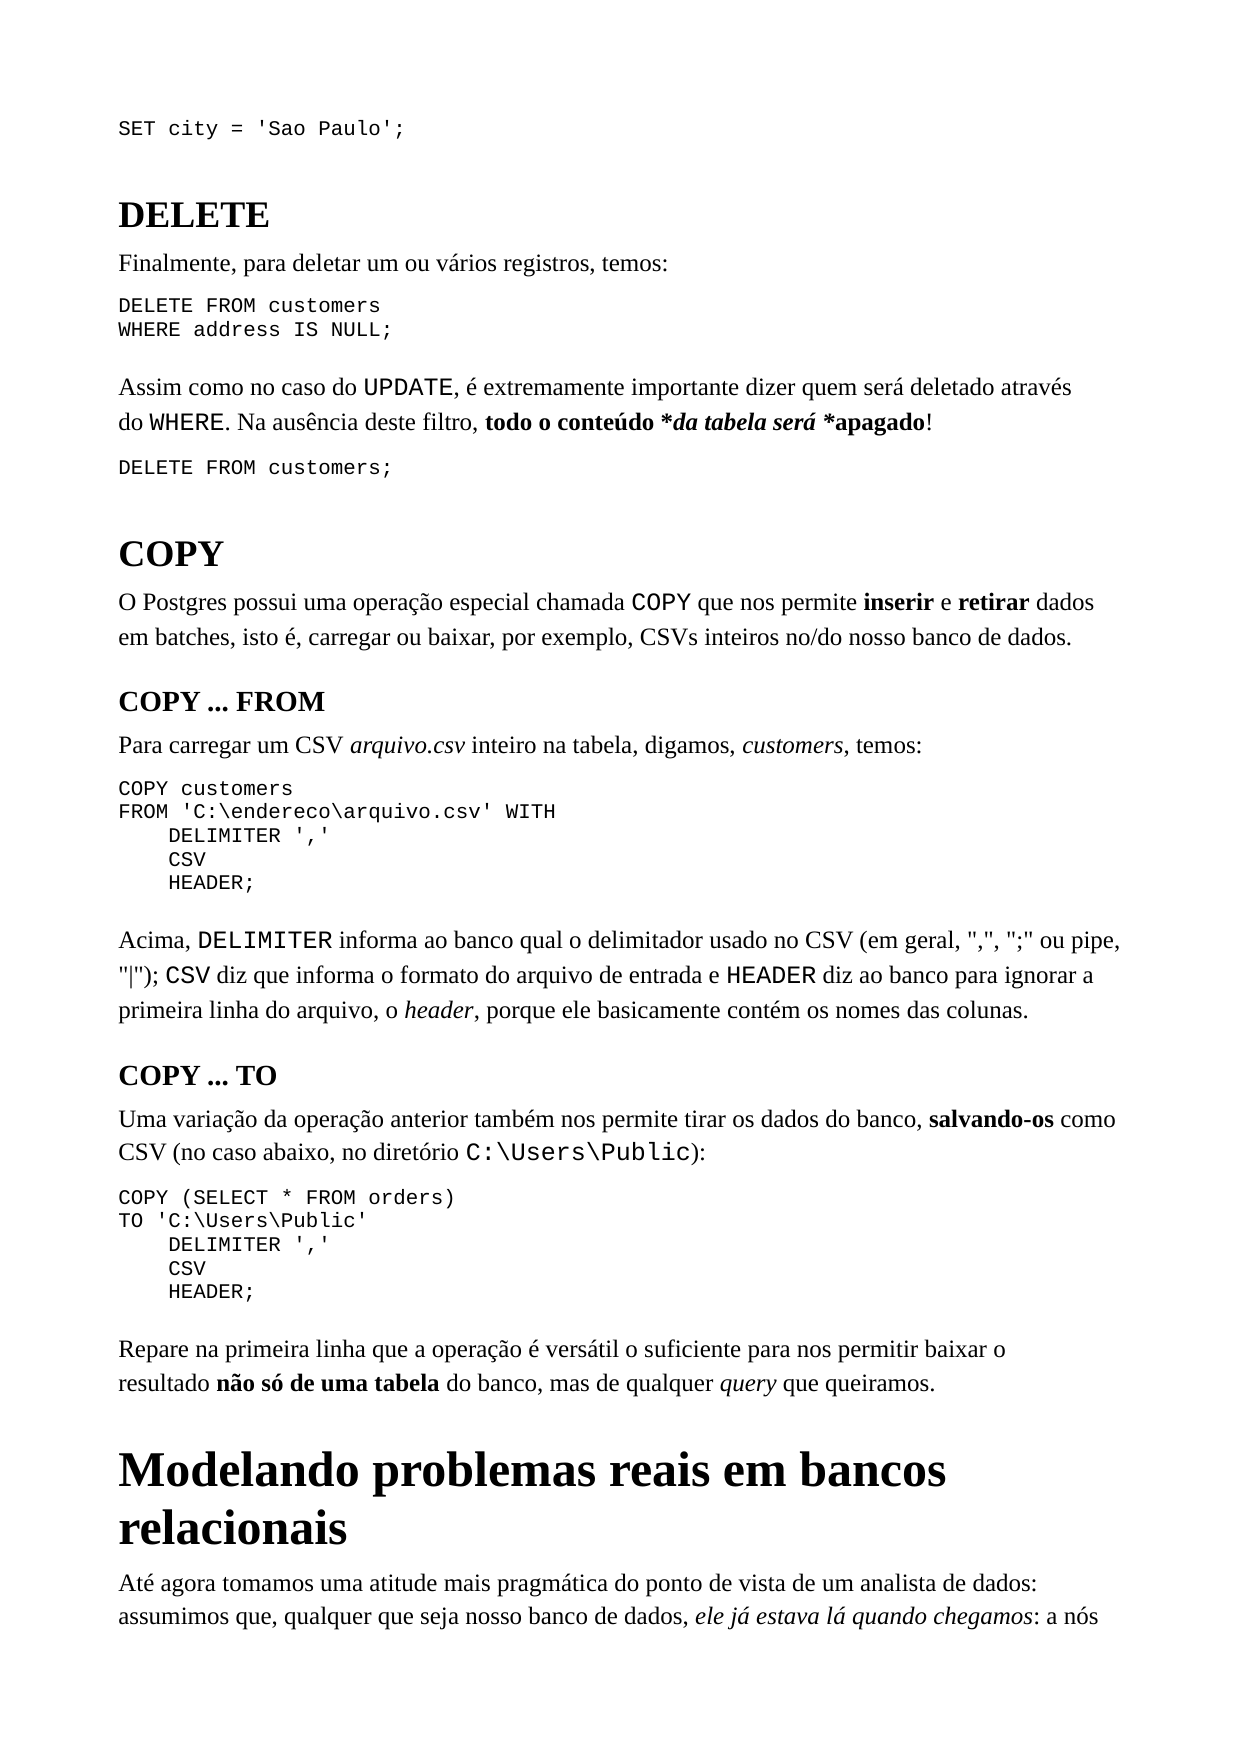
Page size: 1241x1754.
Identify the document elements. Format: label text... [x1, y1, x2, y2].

text CSV [118, 849, 1122, 872]
text Acima, DELIMITER informa ao banco qual o delimitador usado no CSV (em geral, ",", ";" ou pipe, "|"); CSV diz que informa o formato do arquivo de entrada e HEADER diz ao banco para ignorar a primeira linha do arquivo, o header, porque ele basicamente contém os nomes das colunas. [118, 925, 1122, 1024]
text Uma variação da operação anterior também nos permite tirar os dados do banco, salvando-os como CSV (no caso abaixo, no diretório C:\Users\Public): [118, 1104, 1122, 1168]
text WHERE address IS NULL; [118, 319, 1122, 343]
text COPY (SELECT * FROM orders) [118, 1187, 1122, 1211]
text O Postgres possui uma operação especial chamada COPY que nos permite inserir e retirar dados em batches, isto é, carregar ou baixar, por exemplo, CSVs inteiros no/do nosso banco de dados. [118, 587, 1122, 651]
text DELIMITER ',' [118, 825, 1122, 849]
text HEADER; [118, 872, 1122, 896]
text CSV [118, 1258, 1122, 1281]
text FROM 'C:\endereco\arquivo.csv' WITH [118, 801, 1122, 825]
text COPY customers [118, 778, 1122, 801]
text Finalmente, para deletar um ou vários registros, temos: [118, 248, 1122, 276]
text Até agora tomamos uma atitude mais pragmática do ponto de vista de um analista de dados: assumimos que, qualquer que seja nosso banco de dados, ele já estava lá quando chegamos: a nós [118, 1568, 1122, 1629]
text SET city = 'Sao Paulo'; [118, 118, 1122, 142]
subtitle COPY [118, 531, 1122, 574]
text TO 'C:\Users\Public' [118, 1211, 1122, 1234]
text DELETE FROM customers [118, 295, 1122, 319]
text Para carregar um CSV arquivo.csv inteiro na tabela, digamos, customers, temos: [118, 730, 1122, 759]
text Assim como no caso do UPDATE, é extremamente importante dizer quem será deletado através do WHERE. Na ausência deste filtro, todo o conteúdo *da tabela será *apagado! [118, 372, 1122, 438]
subtitle Modelando problemas reais em bancos relacionais [118, 1440, 1122, 1555]
text DELIMITER ',' [118, 1234, 1122, 1258]
text DELETE FROM customers; [118, 457, 1122, 481]
subtitle COPY ... FROM [118, 684, 1122, 718]
text HEADER; [118, 1281, 1122, 1305]
text Repare na primeira linha que a operação é versátil o suficiente para nos permitir baixar o resultado não só de uma tabela do banco, mas de qualquer query que queiramos. [118, 1334, 1122, 1396]
subtitle COPY ... TO [118, 1058, 1122, 1091]
subtitle DELETE [118, 192, 1122, 235]
